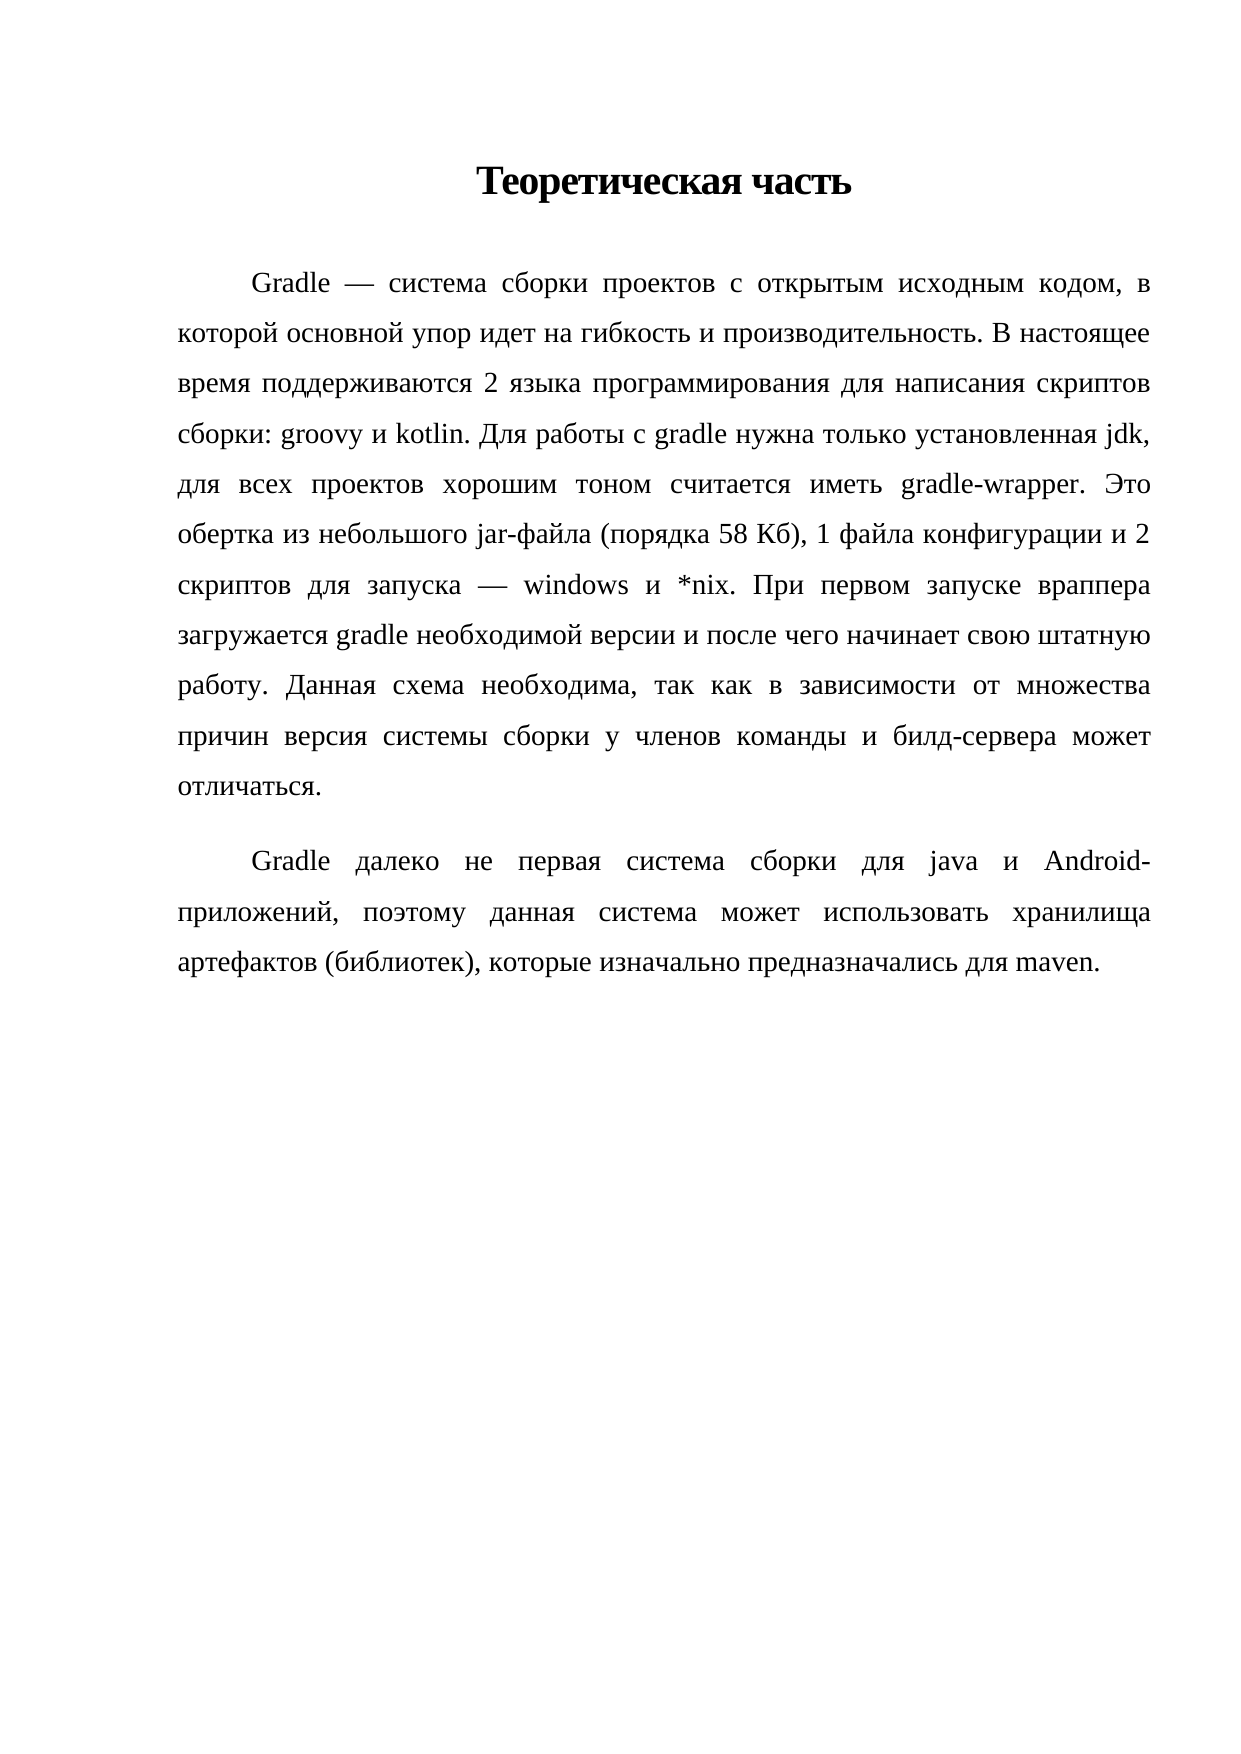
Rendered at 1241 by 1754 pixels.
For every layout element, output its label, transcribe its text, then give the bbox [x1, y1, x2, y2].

text Gradle — система сборки проектов с открытым исходным кодом, в которой основной упор идет на гибкость и производительность. В настоящее время поддерживаются 2 языка программирования для написания скриптов сборки: groovy и kotlin. Для работы с gradle нужна только установленная jdk, для всех проектов хорошим тоном считается иметь gradle-wrapper. Это обертка из небольшого jar-файла (порядка 58 Кб), 1 файла конфигурации и 2 скриптов для запуска — windows и *nix. При первом запуске враппера загружается gradle необходимой версии и после чего начинает свою штатную работу. Данная схема необходима, так как в зависимости от множества причин версия системы сборки у членов команды и билд-сервера может отличаться. [177, 265, 1152, 802]
text Gradle далеко не первая система сборки для java и Android-приложений, поэтому данная система может использовать хранилища артефактов (библиотек), которые изначально предназначались для maven. [177, 843, 1152, 978]
title Теоретическая часть [177, 156, 1152, 203]
